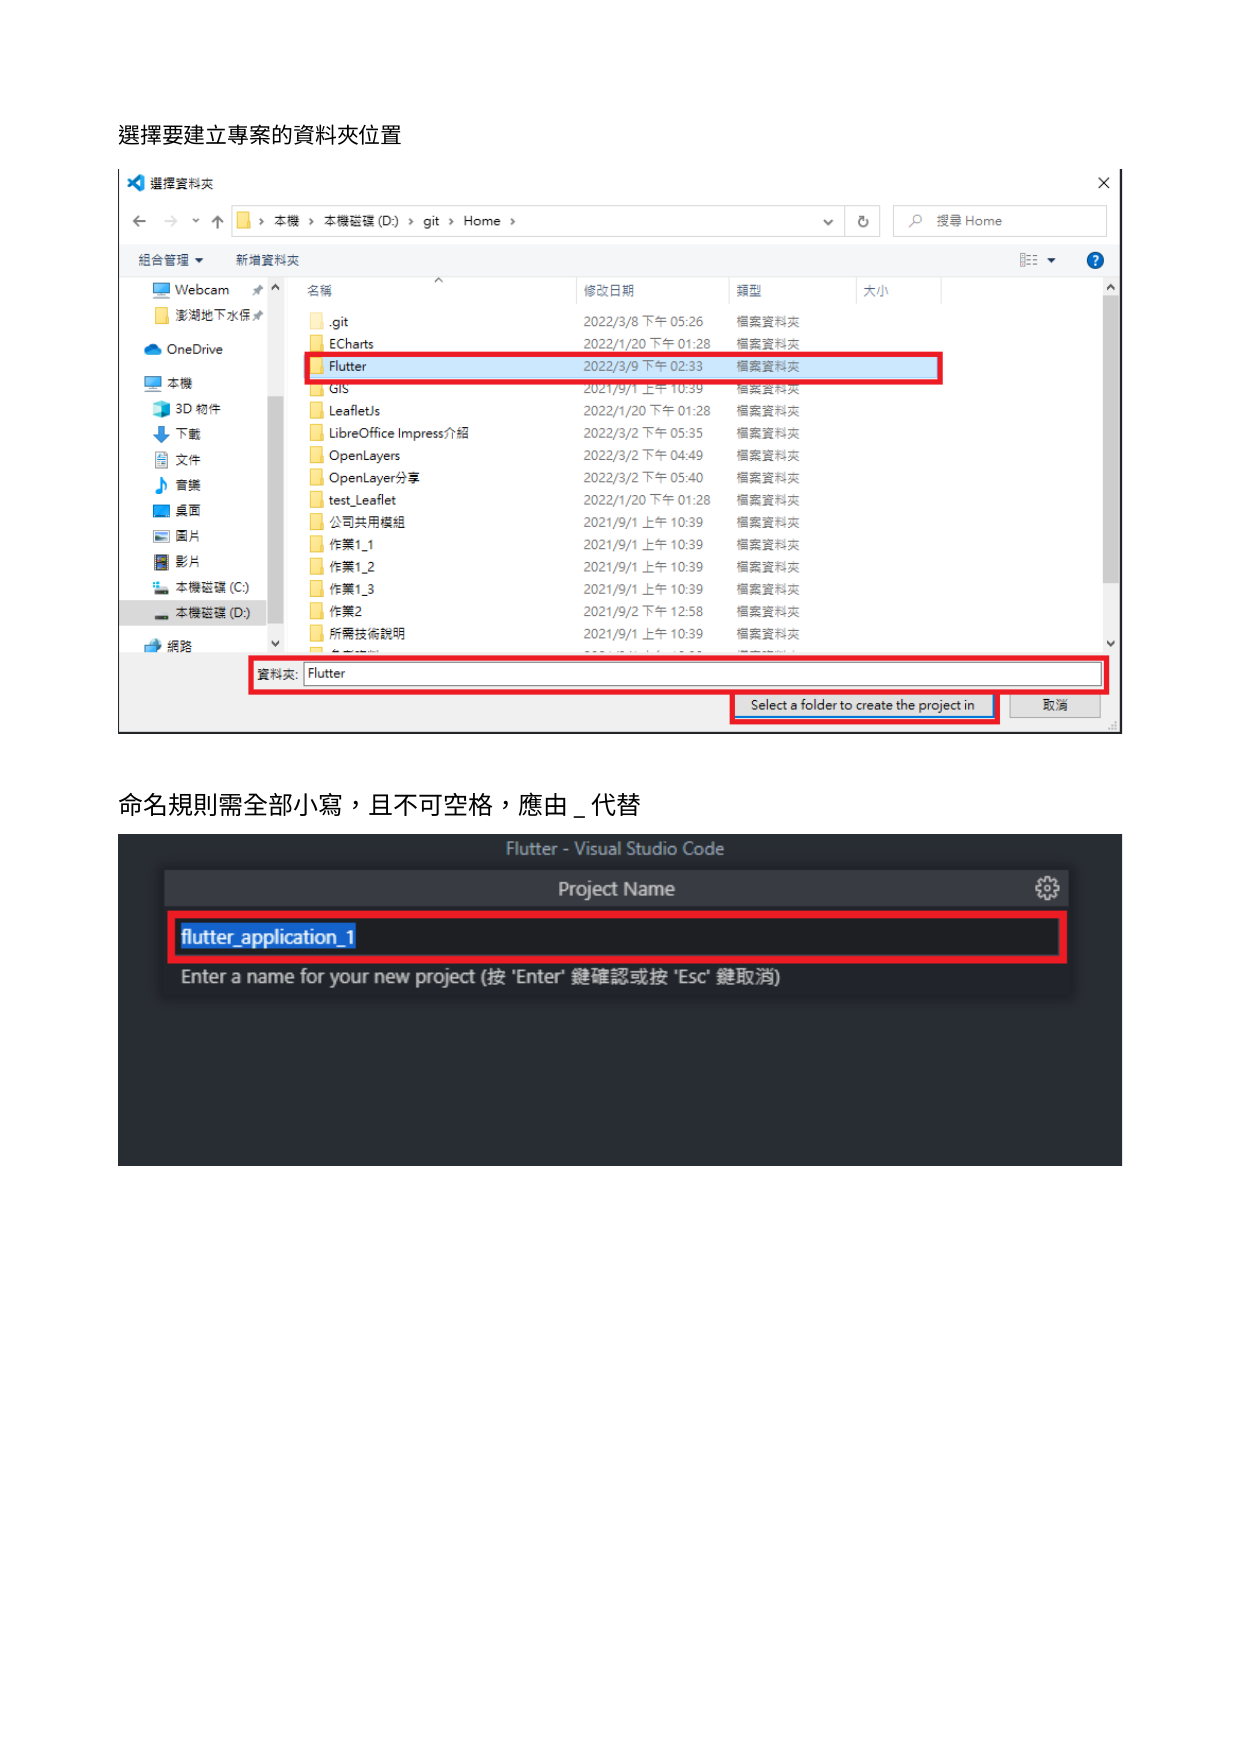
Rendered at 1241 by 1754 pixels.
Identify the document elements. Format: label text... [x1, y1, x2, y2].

picture [118, 169, 1123, 734]
text 選擇要建立專案的資料夾位置 [118, 118, 1122, 150]
text 命名規則需全部小寫，且不可空格，應由 _ 代替 [118, 785, 1122, 822]
picture [118, 834, 1123, 1166]
